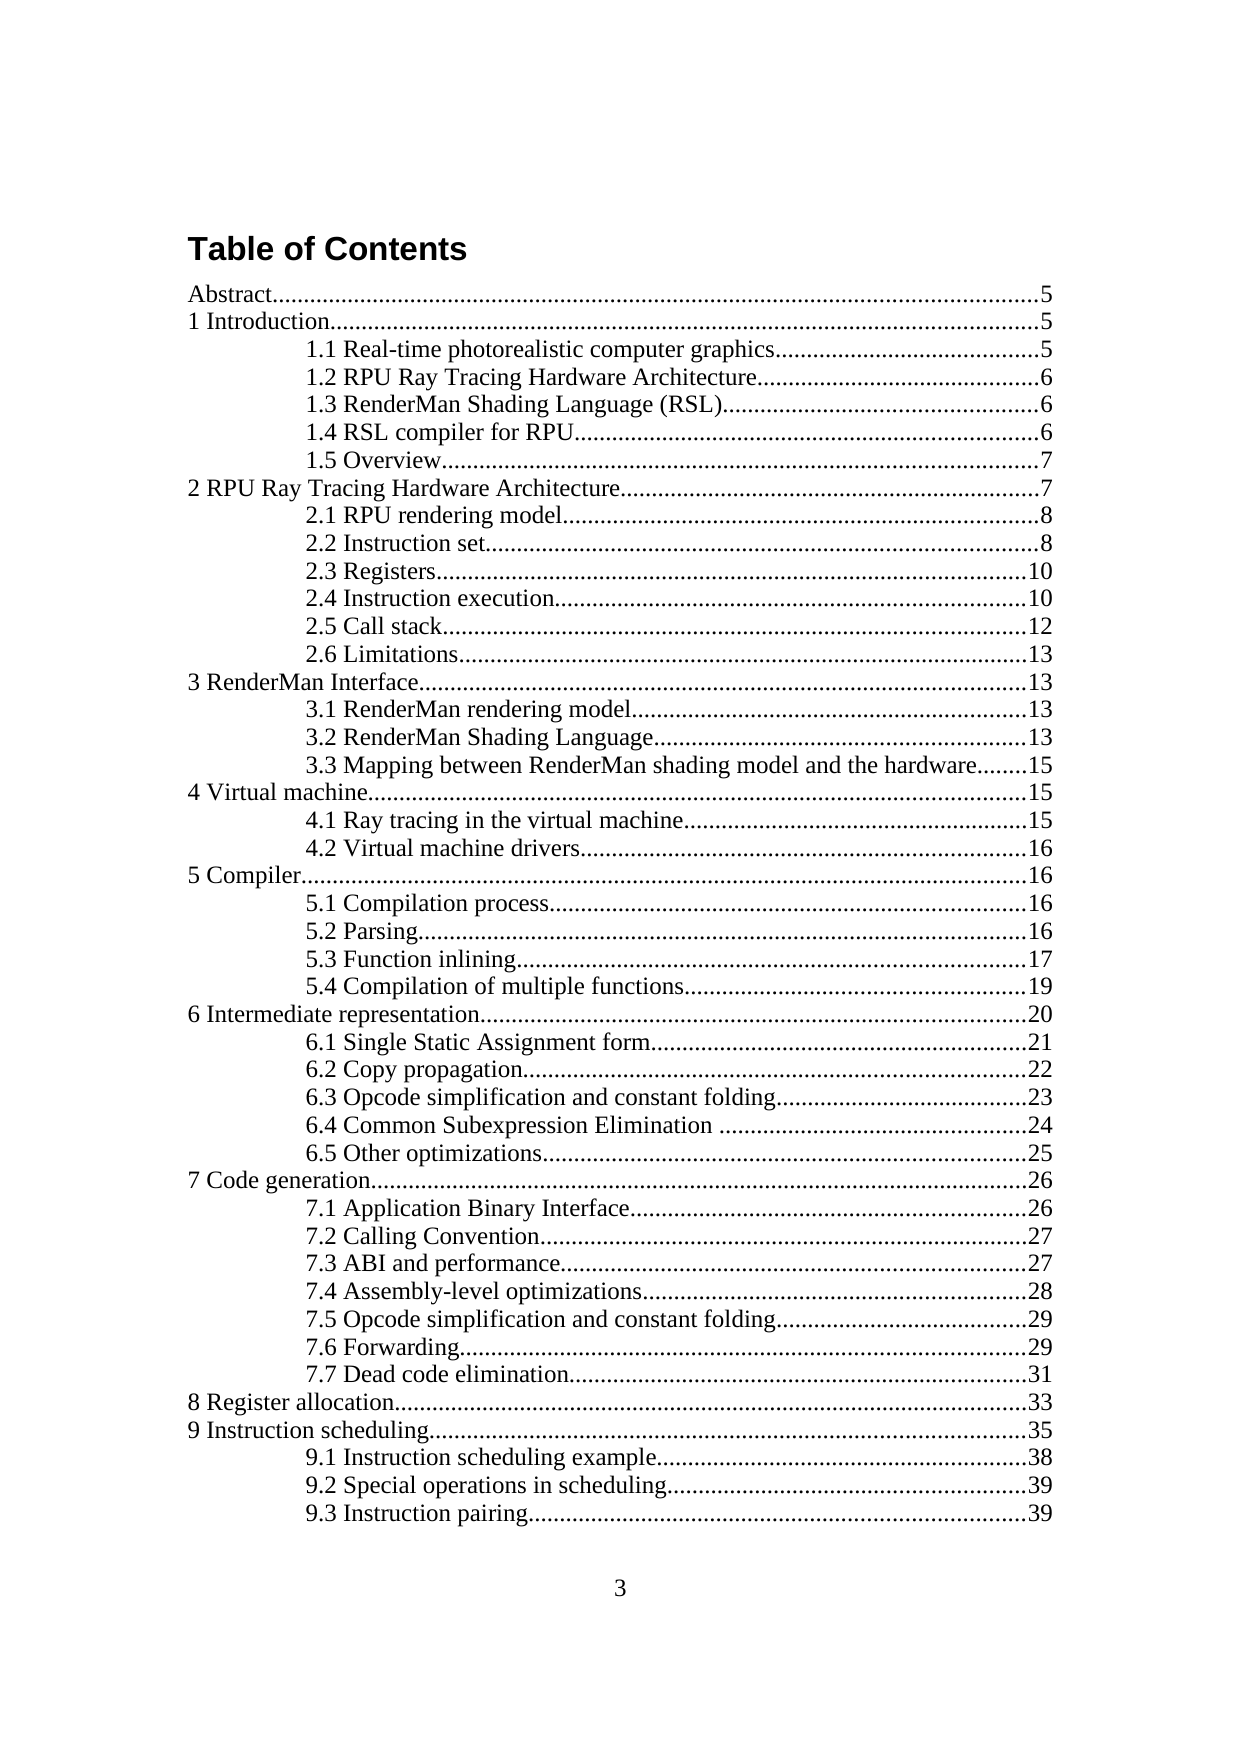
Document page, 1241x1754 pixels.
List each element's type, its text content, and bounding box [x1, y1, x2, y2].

text 9.2 Special operations in scheduling 39 [305, 1471, 1053, 1499]
text 7.4 Assembly-level optimizations 28 [305, 1277, 1053, 1305]
text 7 Code generation 26 [187, 1166, 1053, 1194]
text 7.2 Calling Convention 27 [305, 1222, 1053, 1249]
text 7.7 Dead code elimination 31 [305, 1360, 1053, 1388]
text 7.1 Application Binary Interface 26 [305, 1194, 1053, 1222]
text 1.5 Overview 7 [305, 446, 1053, 474]
text 9.1 Instruction scheduling example 38 [305, 1443, 1053, 1471]
subtitle Table of Contents [187, 230, 1053, 267]
text 5.1 Compilation process 16 [305, 889, 1053, 917]
text 7.6 Forwarding 29 [305, 1333, 1053, 1360]
text 6.2 Copy propagation 22 [305, 1056, 1053, 1083]
text 1.3 RenderMan Shading Language (RSL) 6 [305, 391, 1053, 418]
text 8 Register allocation 33 [187, 1388, 1053, 1416]
text 4.1 Ray tracing in the virtual machine 15 [305, 806, 1053, 834]
text 7.3 ABI and performance 27 [305, 1249, 1053, 1277]
text 1.4 RSL compiler for RPU 6 [305, 418, 1053, 446]
text 2.6 Limitations 13 [305, 640, 1053, 668]
text 5.3 Function inlining 17 [305, 945, 1053, 972]
text 6 Intermediate representation 20 [187, 1000, 1053, 1028]
text 4.2 Virtual machine drivers 16 [305, 834, 1053, 862]
text 1.2 RPU Ray Tracing Hardware Architecture 6 [305, 363, 1053, 391]
text 2.5 Call stack 12 [305, 612, 1053, 640]
text 9 Instruction scheduling 35 [187, 1416, 1053, 1443]
text 2.1 RPU rendering model 8 [305, 501, 1053, 529]
text 2.2 Instruction set 8 [305, 529, 1053, 557]
text 4 Virtual machine 15 [187, 778, 1053, 806]
text 5.2 Parsing 16 [305, 917, 1053, 945]
text 3.1 RenderMan rendering model 13 [305, 695, 1053, 723]
text 6.5 Other optimizations 25 [305, 1139, 1053, 1166]
text 3.3 Mapping between RenderMan shading model and the hardware 15 [305, 751, 1053, 778]
text 1.1 Real-time photorealistic computer graphics 5 [305, 335, 1053, 363]
text 6.4 Common Subexpression Elimination 24 [305, 1111, 1053, 1139]
text 6.1 Single Static Assignment form 21 [305, 1028, 1053, 1056]
text 1 Introduction 5 [187, 307, 1053, 335]
text 2.4 Instruction execution 10 [305, 584, 1053, 612]
text 2 RPU Ray Tracing Hardware Architecture 7 [187, 474, 1053, 501]
text 6.3 Opcode simplification and constant folding 23 [305, 1083, 1053, 1111]
text 2.3 Registers 10 [305, 557, 1053, 584]
text 7.5 Opcode simplification and constant folding 29 [305, 1305, 1053, 1333]
text 3 RenderMan Interface 13 [187, 668, 1053, 695]
text 3.2 RenderMan Shading Language 13 [305, 723, 1053, 751]
text 9.3 Instruction pairing 39 [305, 1499, 1053, 1527]
text 5 Compiler 16 [187, 862, 1053, 889]
text Abstract 5 [187, 280, 1053, 307]
text 5.4 Compilation of multiple functions 19 [305, 972, 1053, 1000]
